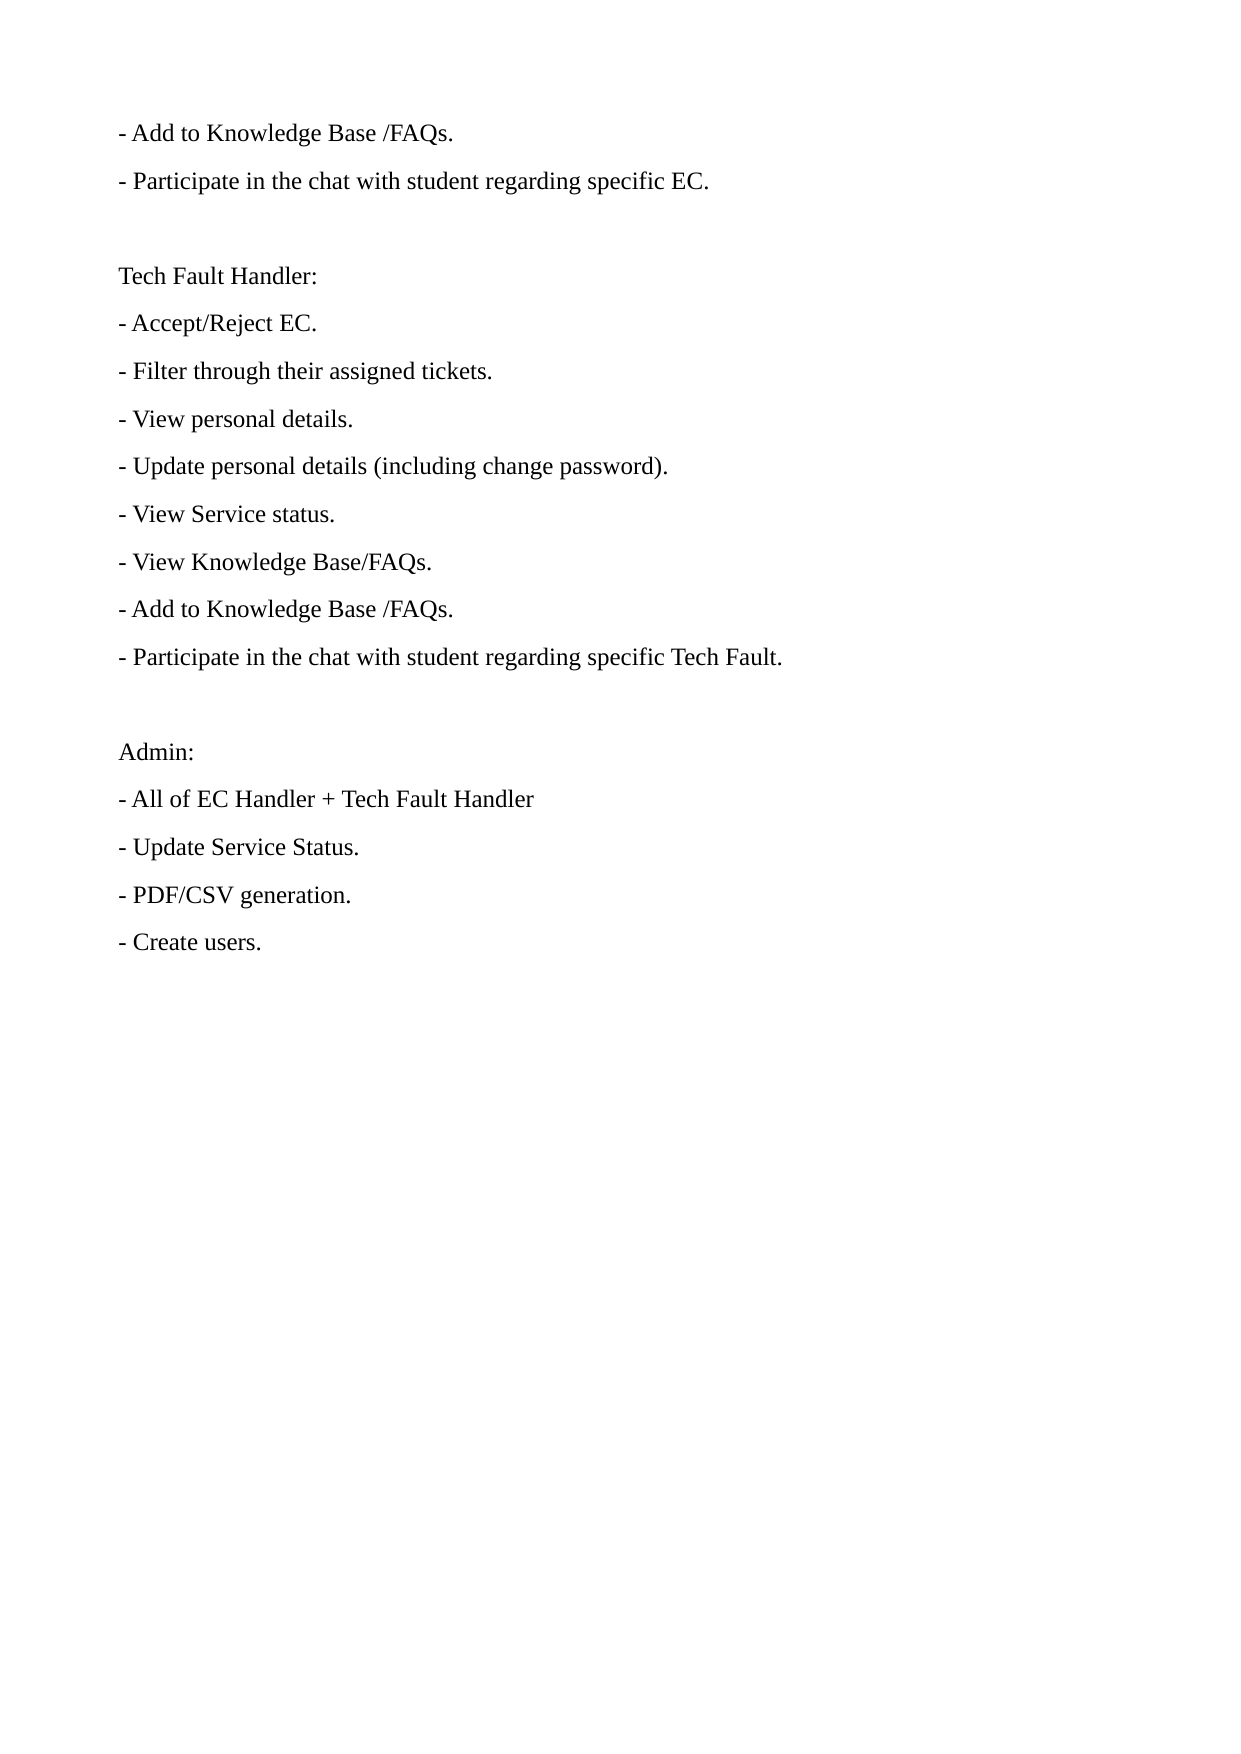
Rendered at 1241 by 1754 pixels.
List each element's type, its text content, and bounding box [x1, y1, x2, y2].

text - View Service status. [118, 499, 1122, 528]
text - Participate in the chat with student regarding specific Tech Fault. [118, 642, 1122, 671]
text Admin: [118, 737, 1122, 766]
text - Accept/Reject EC. [118, 308, 1122, 337]
text - View Knowledge Base/FAQs. [118, 547, 1122, 575]
text - PDF/CSV generation. [118, 880, 1122, 908]
text - Filter through their assigned tickets. [118, 356, 1122, 385]
text - Update personal details (including change password). [118, 451, 1122, 480]
text - View personal details. [118, 404, 1122, 432]
text - Participate in the chat with student regarding specific EC. [118, 166, 1122, 194]
text - Add to Knowledge Base /FAQs. [118, 118, 1122, 147]
text - Create users. [118, 927, 1122, 956]
text Tech Fault Handler: [118, 261, 1122, 290]
text - Add to Knowledge Base /FAQs. [118, 594, 1122, 623]
text - Update Service Status. [118, 832, 1122, 861]
text - All of EC Handler + Tech Fault Handler [118, 784, 1122, 813]
